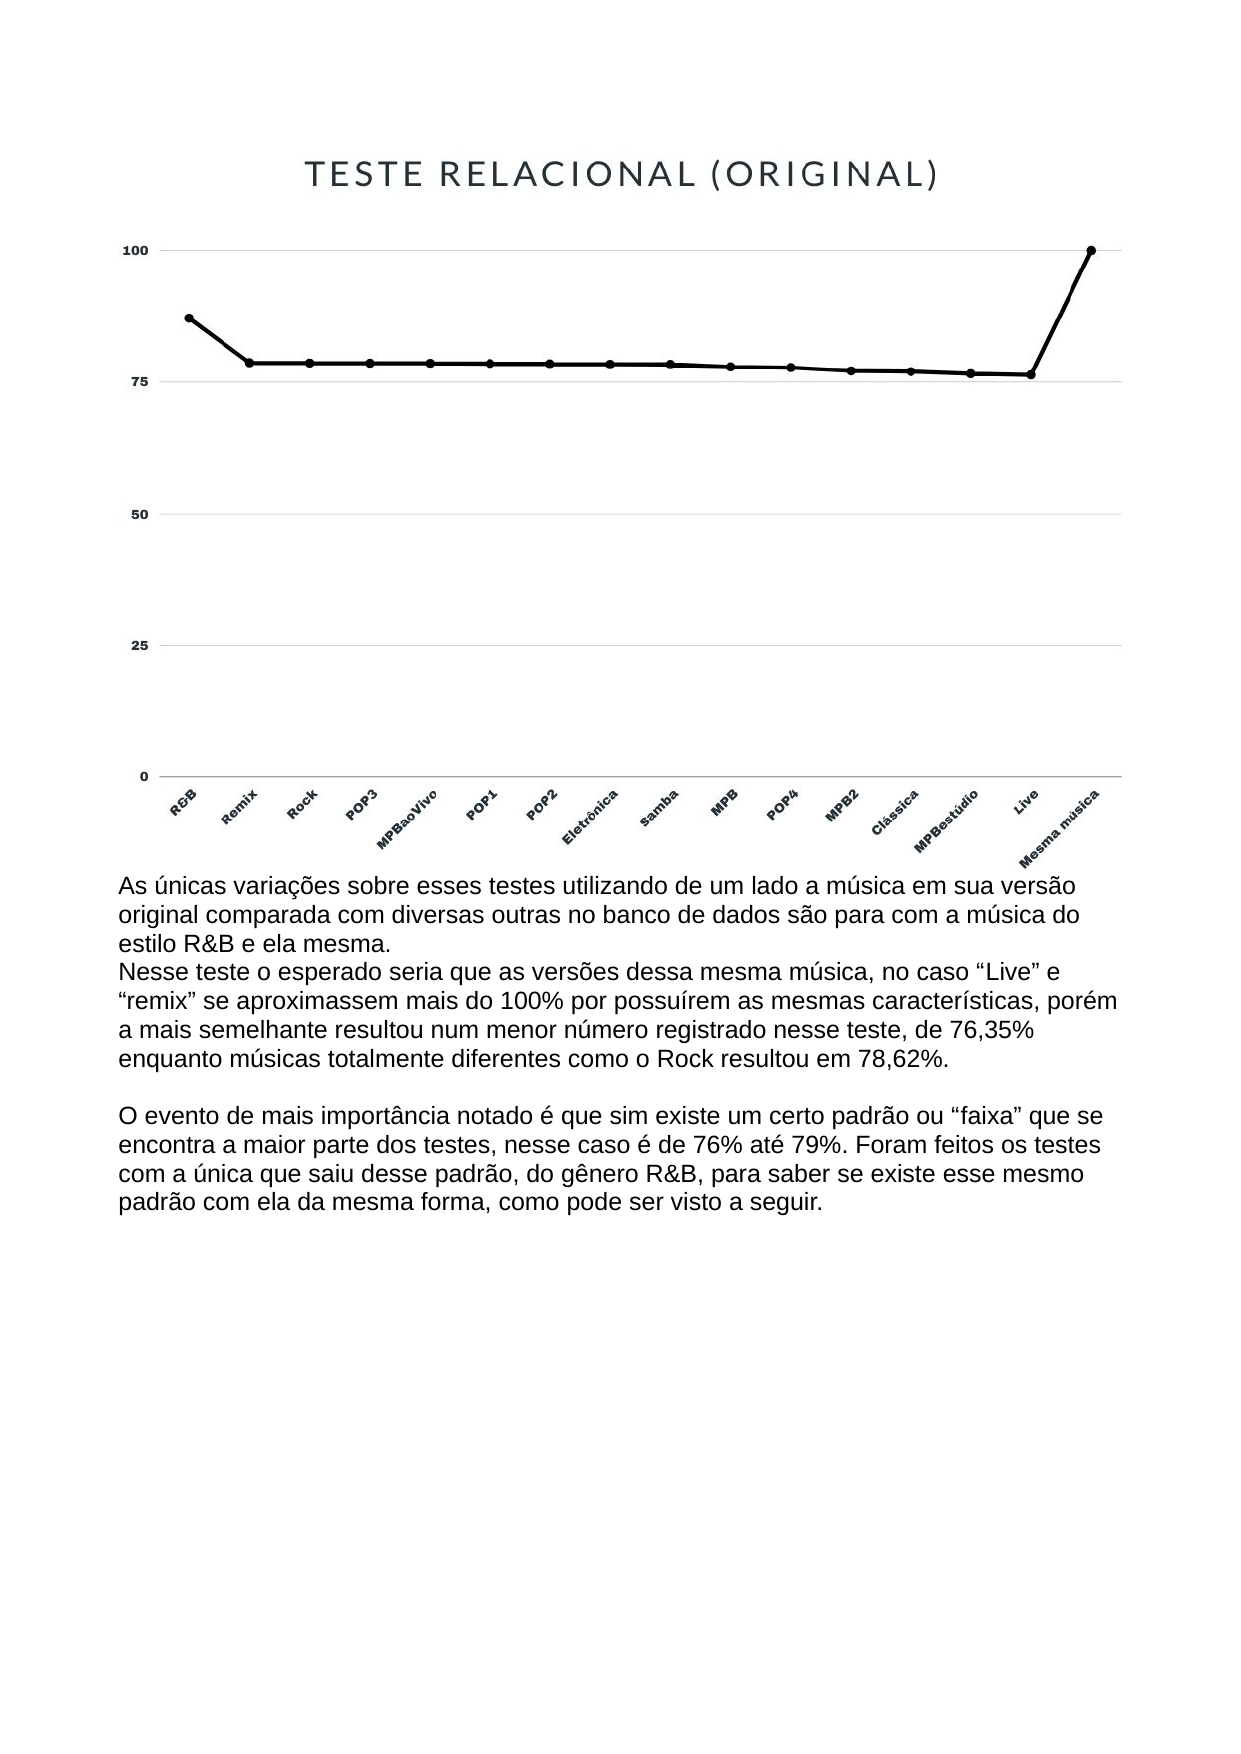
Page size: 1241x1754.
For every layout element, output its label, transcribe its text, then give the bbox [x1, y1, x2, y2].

text As únicas variações sobre esses testes utilizando de um lado a música em sua versão original comparada com diversas outras no banco de dados são para com a música do estilo R&B e ela mesma. [118, 871, 1122, 957]
picture [118, 118, 1123, 871]
text O evento de mais importância notado é que sim existe um certo padrão ou “faixa” que se encontra a maior parte dos testes, nesse caso é de 76% até 79%. Foram feitos os testes com a única que saiu desse padrão, do gênero R&B, para saber se existe esse mesmo padrão com ela da mesma forma, como pode ser visto a seguir. [118, 1101, 1122, 1216]
text Nesse teste o esperado seria que as versões dessa mesma música, no caso “Live” e “remix” se aproximassem mais do 100% por possuírem as mesmas características, porém a mais semelhante resultou num menor número registrado nesse teste, de 76,35% enquanto músicas totalmente diferentes como o Rock resultou em 78,62%. [118, 957, 1122, 1072]
